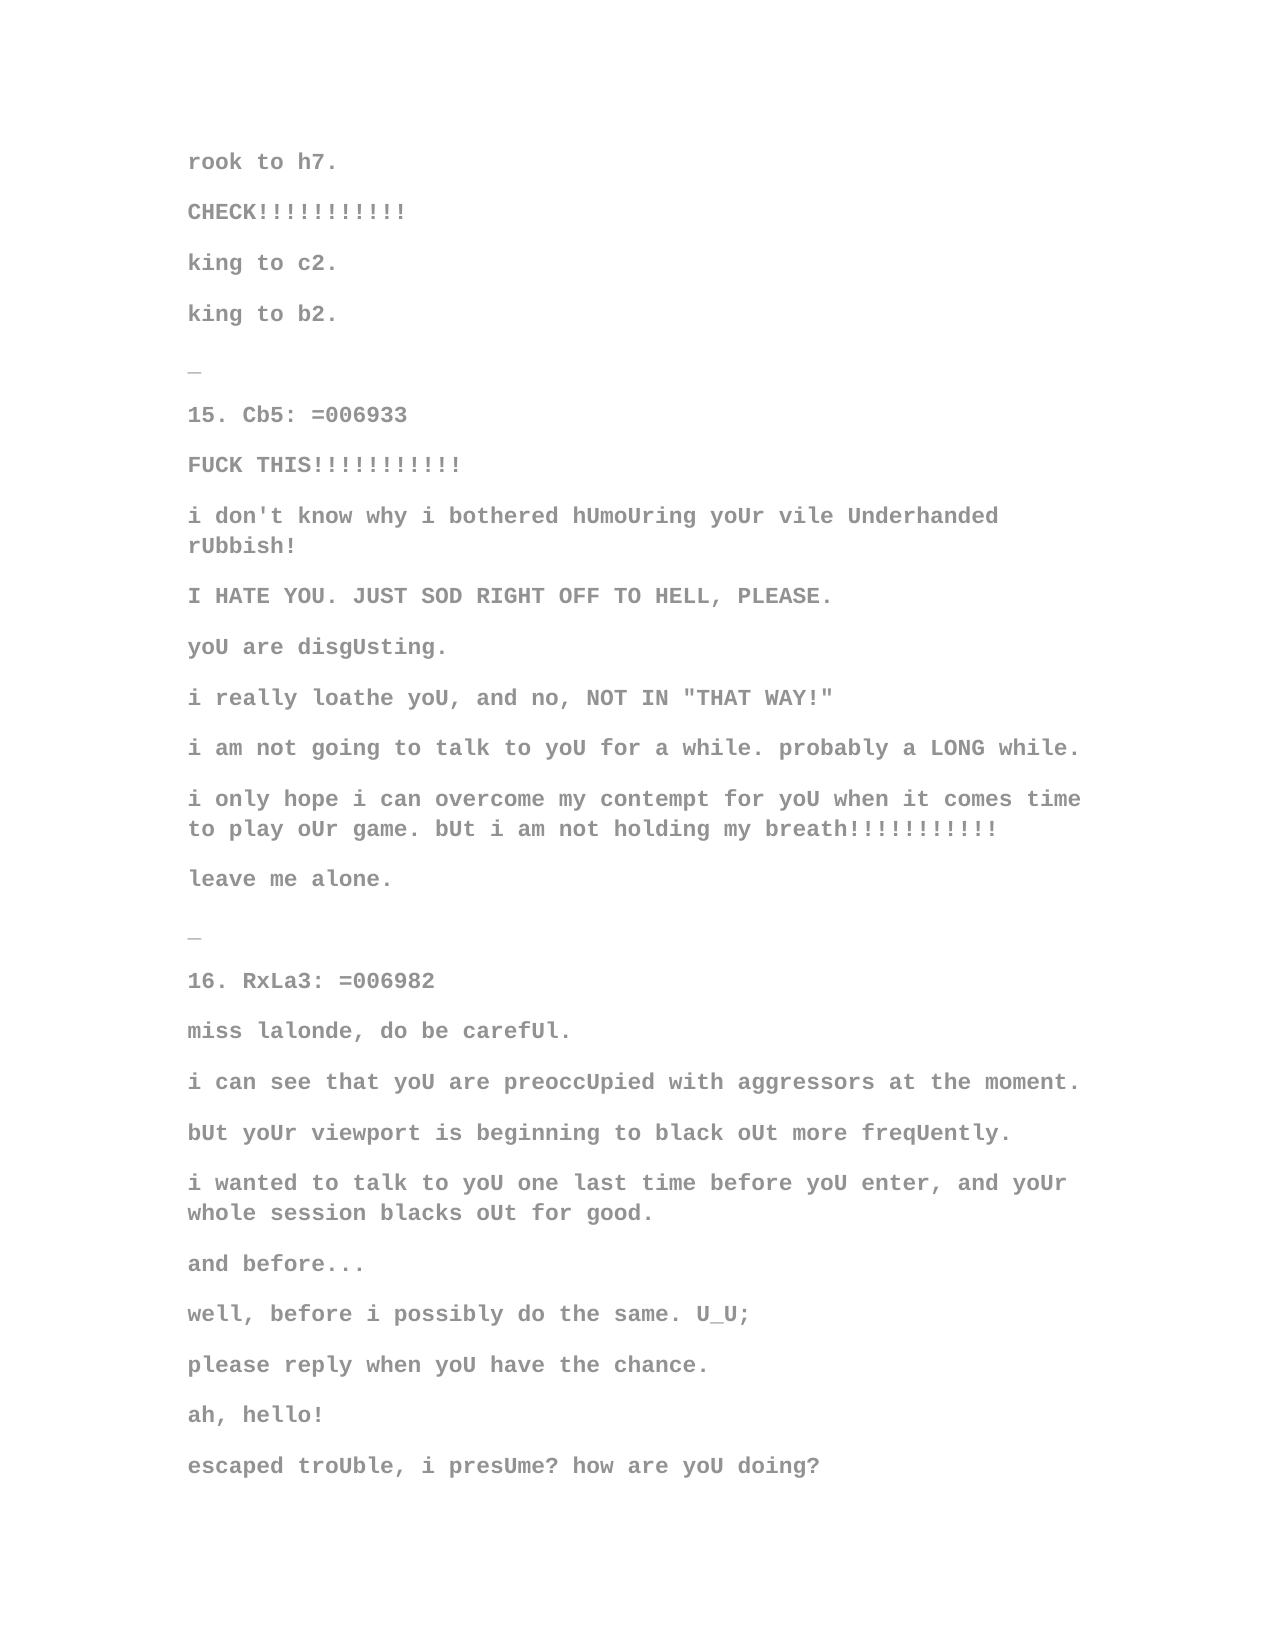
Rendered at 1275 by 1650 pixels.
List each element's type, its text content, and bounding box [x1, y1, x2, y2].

text _ [187, 352, 1087, 378]
text ah, hello! [187, 1404, 1087, 1430]
text i only hope i can overcome my contempt for yoU when it comes time to play oUr game. bUt i am not holding my breath!!!!!!!!!!! [187, 787, 1087, 843]
text leave me alone. [187, 868, 1087, 894]
text i don't know why i bothered hUmoUring yoUr vile Underhanded rUbbish! [187, 504, 1087, 560]
text please reply when yoU have the chance. [187, 1353, 1087, 1379]
text miss lalonde, do be carefUl. [187, 1019, 1087, 1046]
text FUCK THIS!!!!!!!!!!! [187, 454, 1087, 480]
text yoU are disgUsting. [187, 635, 1087, 661]
text 15. Cb5: =006933 [187, 403, 1087, 429]
text _ [187, 918, 1087, 944]
text CHECK!!!!!!!!!!! [187, 201, 1087, 227]
text i can see that yoU are preoccUpied with aggressors at the moment. [187, 1070, 1087, 1096]
text well, before i possibly do the same. U_U; [187, 1302, 1087, 1328]
text escaped troUble, i presUme? how are yoU doing? [187, 1454, 1087, 1480]
text i really loathe yoU, and no, NOT IN "THAT WAY!" [187, 686, 1087, 712]
text i am not going to talk to yoU for a while. probably a LONG while. [187, 737, 1087, 763]
text king to c2. [187, 251, 1087, 277]
text 16. RxLa3: =006982 [187, 969, 1087, 995]
text i wanted to talk to yoU one last time before yoU enter, and yoUr whole session blacks oUt for good. [187, 1171, 1087, 1227]
text and before... [187, 1252, 1087, 1278]
text bUt yoUr viewport is beginning to black oUt more freqUently. [187, 1121, 1087, 1147]
text I HATE YOU. JUST SOD RIGHT OFF TO HELL, PLEASE. [187, 585, 1087, 611]
text rook to h7. [187, 150, 1087, 176]
text king to b2. [187, 302, 1087, 328]
